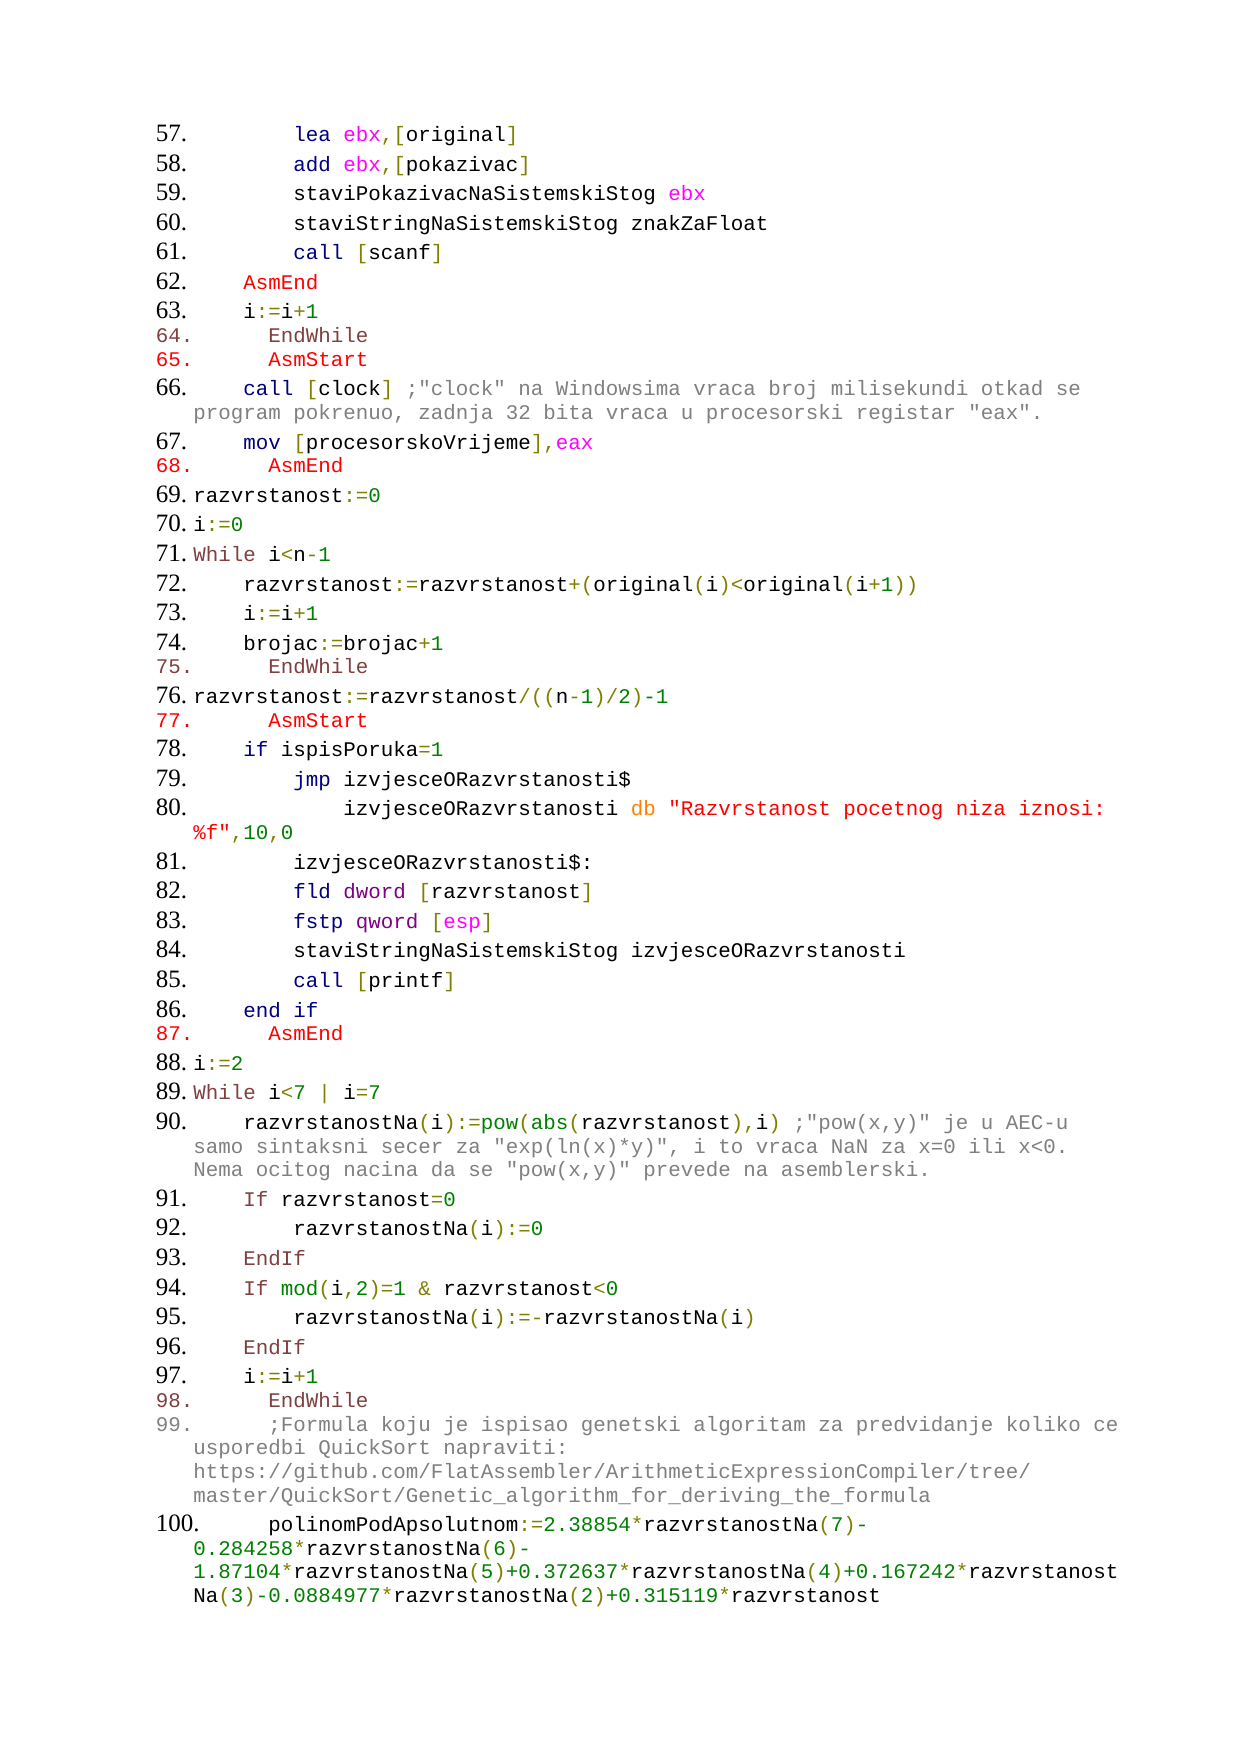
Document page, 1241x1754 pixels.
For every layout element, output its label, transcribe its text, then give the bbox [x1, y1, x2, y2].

list AsmEnd [156, 1023, 1122, 1047]
list call [clock] ;"clock" na Windowsima vraca broj milisekundi otkad se program pokrenuo, zadnja 32 bita vraca u procesorski registar "eax". [156, 372, 1122, 426]
list izvjesceORazvrstanosti db "Razvrstanost pocetnog niza iznosi: %f",10,0 [156, 792, 1122, 846]
list While i<n-1 [156, 538, 1122, 568]
list EndWhile [156, 325, 1122, 349]
list i:=0 [156, 508, 1122, 538]
list ;Formula koju je ispisao genetski algoritam za predvidanje koliko ce usporedbi QuickSort napraviti: https://github.com/FlatAssembler/ArithmeticExpressionCompiler/tree/master/QuickSort/Genetic_algorithm_for_deriving_the_formula [156, 1414, 1122, 1508]
list If mod(i,2)=1 & razvrstanost<0 [156, 1272, 1122, 1301]
list EndWhile [156, 1390, 1122, 1414]
list staviPokazivacNaSistemskiStog ebx [156, 177, 1122, 207]
list EndIf [156, 1242, 1122, 1272]
list EndWhile [156, 656, 1122, 680]
list staviStringNaSistemskiStog znakZaFloat [156, 207, 1122, 236]
list call [printf] [156, 964, 1122, 994]
list razvrstanost:=0 [156, 479, 1122, 508]
list i:=i+1 [156, 597, 1122, 627]
list AsmEnd [156, 266, 1122, 296]
list i:=i+1 [156, 296, 1122, 325]
list AsmEnd [156, 455, 1122, 479]
list razvrstanostNa(i):=pow(abs(razvrstanost),i) ;"pow(x,y)" je u AEC-u samo sintaksni secer za "exp(ln(x)*y)", i to vraca NaN za x=0 ili x<0. Nema ocitog nacina da se "pow(x,y)" prevede na asemblerski. [156, 1106, 1122, 1183]
list If razvrstanost=0 [156, 1183, 1122, 1212]
list call [scanf] [156, 236, 1122, 266]
list razvrstanostNa(i):=-razvrstanostNa(i) [156, 1301, 1122, 1331]
list i:=2 [156, 1047, 1122, 1076]
list add ebx,[pokazivac] [156, 148, 1122, 177]
list AsmStart [156, 710, 1122, 733]
list mov [procesorskoVrijeme],eax [156, 426, 1122, 455]
list brojac:=brojac+1 [156, 627, 1122, 656]
list EndIf [156, 1331, 1122, 1360]
list polinomPodApsolutnom:=2.38854*razvrstanostNa(7)-0.284258*razvrstanostNa(6)-1.87104*razvrstanostNa(5)+0.372637*razvrstanostNa(4)+0.167242*razvrstanostNa(3)-0.0884977*razvrstanostNa(2)+0.315119*razvrstanost [156, 1508, 1122, 1609]
list izvjesceORazvrstanosti$: [156, 846, 1122, 875]
list end if [156, 994, 1122, 1023]
list While i<7 | i=7 [156, 1076, 1122, 1106]
list fstp qword [esp] [156, 905, 1122, 934]
list staviStringNaSistemskiStog izvjesceORazvrstanosti [156, 934, 1122, 964]
list fld dword [razvrstanost] [156, 875, 1122, 905]
list jmp izvjesceORazvrstanosti$ [156, 763, 1122, 792]
list if ispisPoruka=1 [156, 733, 1122, 763]
list lea ebx,[original] [156, 118, 1122, 148]
list AsmStart [156, 349, 1122, 372]
list i:=i+1 [156, 1360, 1122, 1390]
list razvrstanostNa(i):=0 [156, 1212, 1122, 1242]
list razvrstanost:=razvrstanost/((n-1)/2)-1 [156, 680, 1122, 710]
list razvrstanost:=razvrstanost+(original(i)<original(i+1)) [156, 568, 1122, 597]
